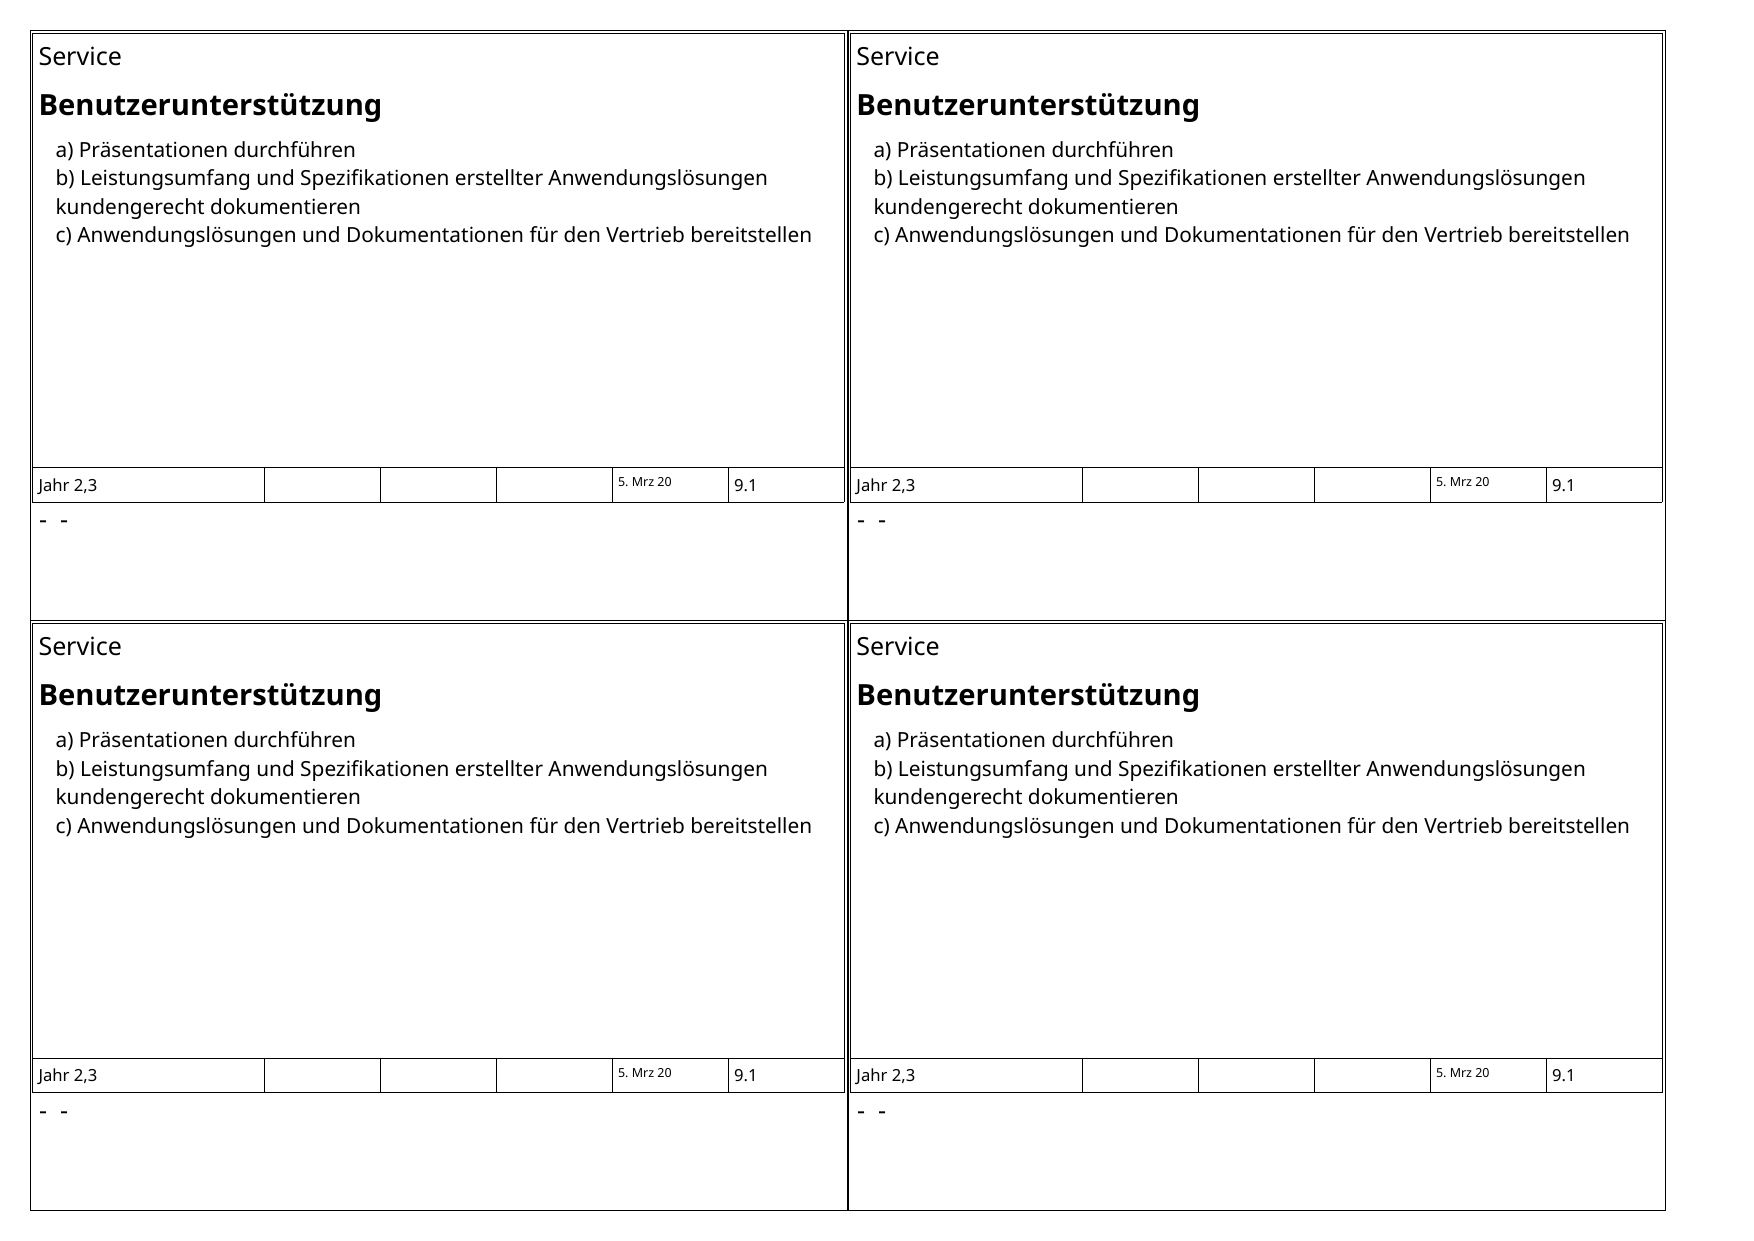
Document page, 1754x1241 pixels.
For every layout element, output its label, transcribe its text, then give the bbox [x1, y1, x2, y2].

table_cell 5. Mrz 20 [1431, 468, 1546, 502]
table_cell [1083, 1059, 1198, 1092]
table_header Service [33, 624, 844, 669]
table_cell 9.1 [729, 468, 844, 502]
table_cell [381, 1059, 496, 1092]
text - - [850, 1093, 1662, 1126]
table_cell Jahr 2,3 [851, 1059, 1082, 1092]
text - - [32, 503, 844, 536]
table_cell [1315, 1059, 1430, 1092]
table_cell [1199, 1059, 1314, 1092]
table_cell [497, 1059, 612, 1092]
table_header Service [33, 34, 844, 78]
table_cell [381, 468, 496, 502]
table_cell Benutzerunterstützung [33, 669, 844, 720]
table_cell Benutzerunterstützung [851, 78, 1662, 129]
table_cell Jahr 2,3 [33, 1059, 264, 1092]
table_cell Jahr 2,3 [33, 468, 264, 502]
table_cell a) Präsentationen durchführen b) Leistungsumfang und Spezifikationen erstellter Anwendungslösungen kundengerecht dokumentieren c) Anwendungslösungen und Dokumentationen für den Vertrieb bereitstellen [868, 129, 1662, 467]
table_cell 5. Mrz 20 [613, 1059, 728, 1092]
table_cell [1199, 468, 1314, 502]
text - - [850, 503, 1662, 536]
table_cell [1315, 468, 1430, 502]
table_cell [33, 720, 49, 1058]
table_cell Jahr 2,3 [851, 468, 1082, 502]
table_cell 5. Mrz 20 [1431, 1059, 1546, 1092]
table_cell [497, 468, 612, 502]
table_cell [33, 129, 49, 467]
table_header Service [851, 34, 1662, 78]
table_cell [1083, 468, 1198, 502]
table_cell a) Präsentationen durchführen b) Leistungsumfang und Spezifikationen erstellter Anwendungslösungen kundengerecht dokumentieren c) Anwendungslösungen und Dokumentationen für den Vertrieb bereitstellen [50, 129, 844, 467]
text - - [32, 1093, 844, 1126]
table_cell [265, 1059, 380, 1092]
table_cell Benutzerunterstützung [33, 78, 844, 129]
table_cell 5. Mrz 20 [613, 468, 728, 502]
table_cell 9.1 [1547, 1059, 1662, 1092]
table_cell 9.1 [1547, 468, 1662, 502]
table_cell Benutzerunterstützung [851, 669, 1662, 720]
table_header Service [851, 624, 1662, 669]
table_cell a) Präsentationen durchführen b) Leistungsumfang und Spezifikationen erstellter Anwendungslösungen kundengerecht dokumentieren c) Anwendungslösungen und Dokumentationen für den Vertrieb bereitstellen [50, 720, 844, 1058]
table_cell 9.1 [729, 1059, 844, 1092]
table_cell a) Präsentationen durchführen b) Leistungsumfang und Spezifikationen erstellter Anwendungslösungen kundengerecht dokumentieren c) Anwendungslösungen und Dokumentationen für den Vertrieb bereitstellen [868, 720, 1662, 1058]
table_cell [851, 720, 867, 1058]
table_cell [265, 468, 380, 502]
table_cell [851, 129, 867, 467]
